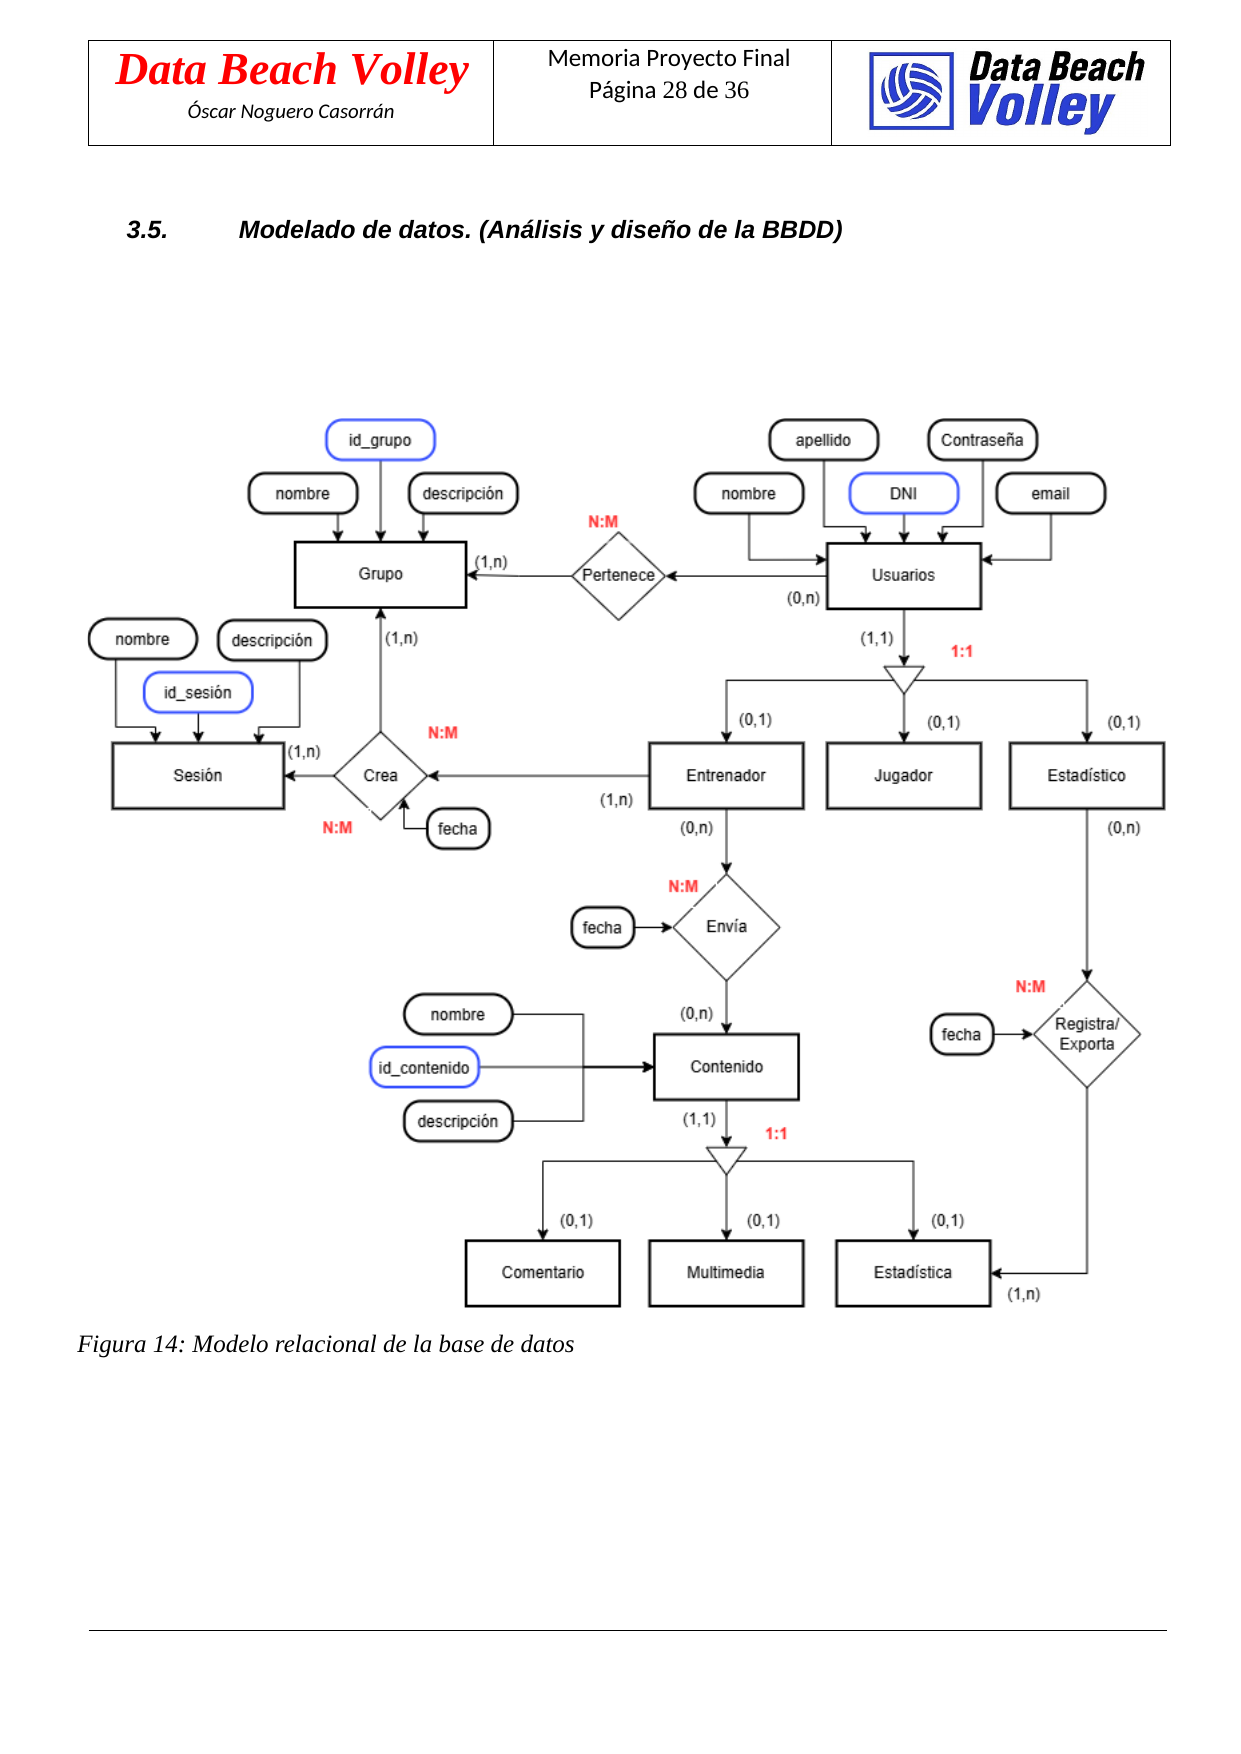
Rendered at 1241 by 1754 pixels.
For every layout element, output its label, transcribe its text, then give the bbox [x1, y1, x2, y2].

picture [867, 48, 1148, 137]
picture [87, 418, 1166, 1317]
subtitle Modelado de datos. (Análisis y diseño de la BBDD) [126, 216, 1167, 244]
text Figura 14: Modelo relacional de la base de datos [77, 418, 1176, 1357]
